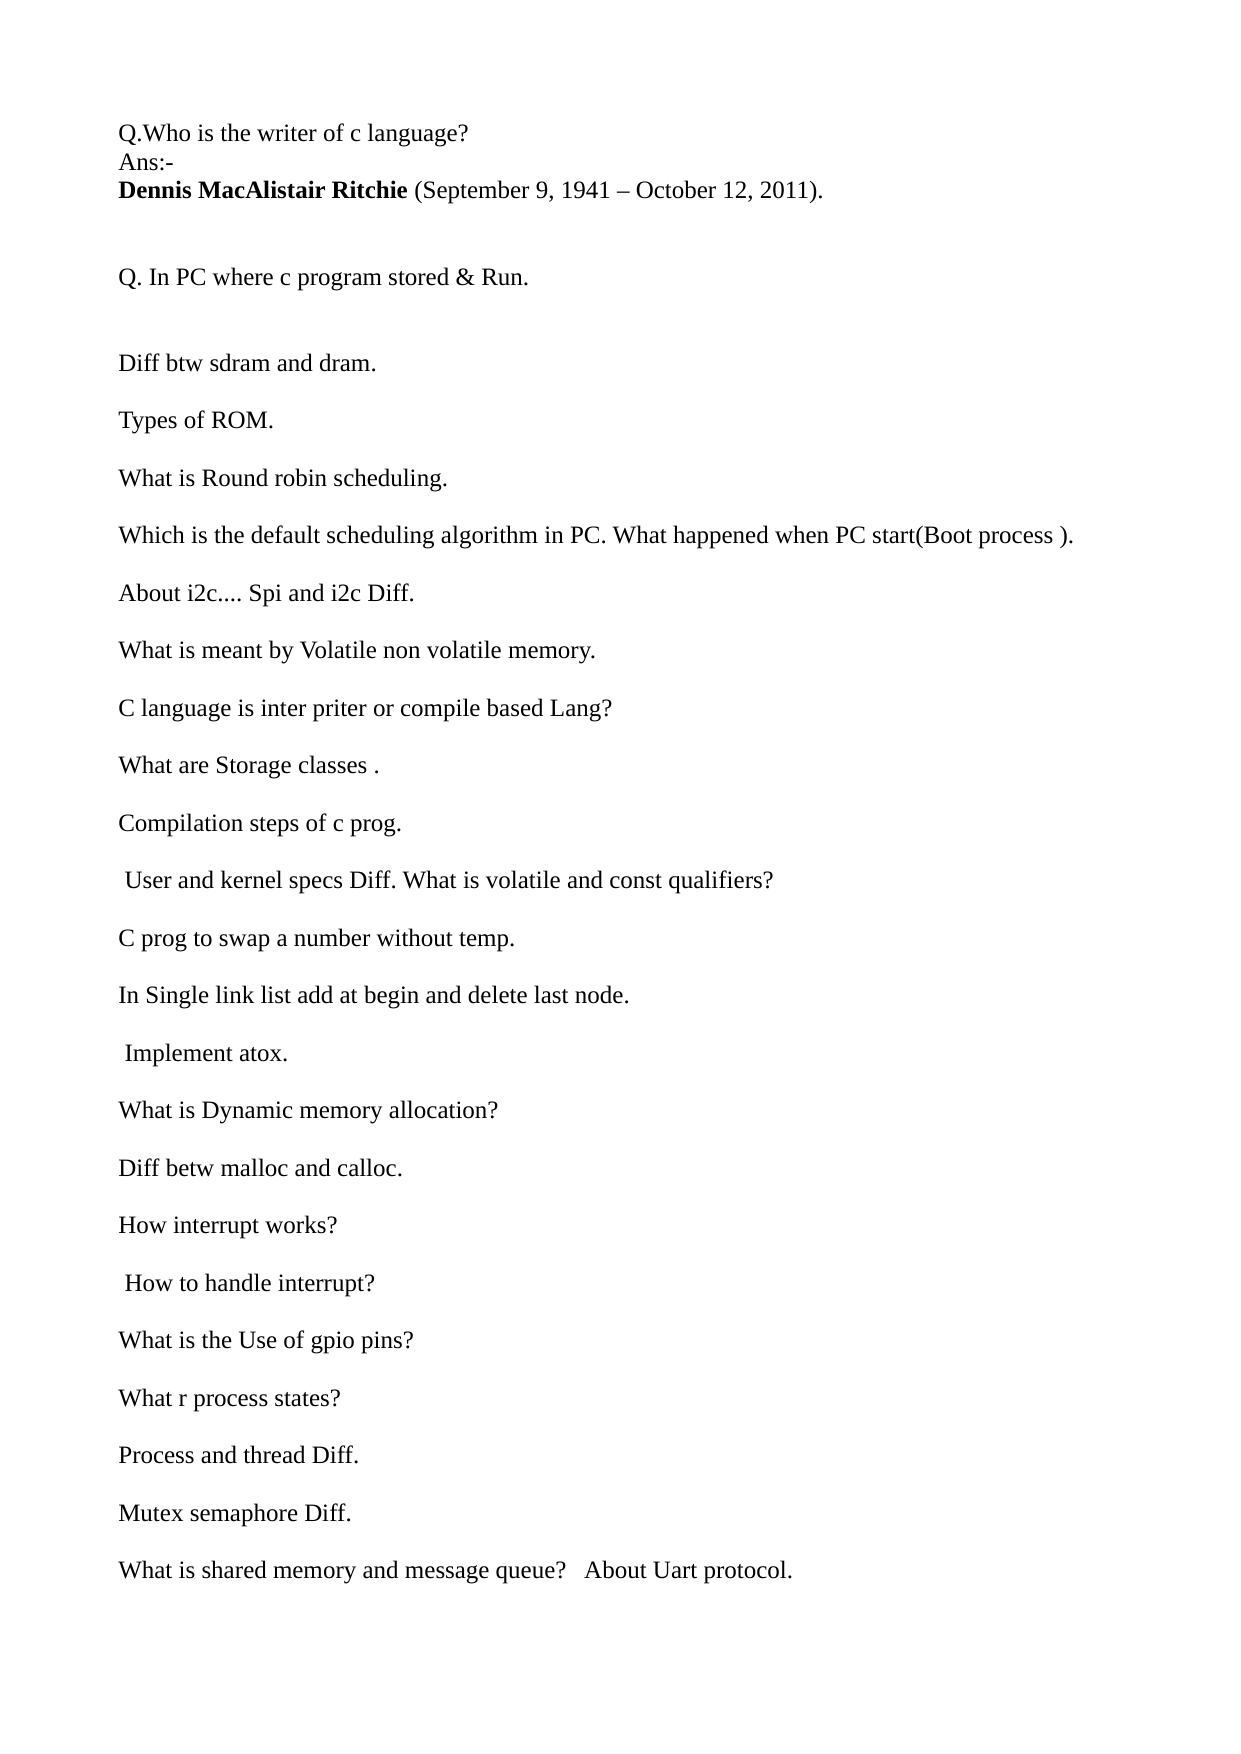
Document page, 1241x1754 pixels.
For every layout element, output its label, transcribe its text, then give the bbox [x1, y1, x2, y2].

text About i2c.... Spi and i2c Diff. [118, 578, 1122, 607]
text Dennis MacAlistair Ritchie (September 9, 1941 – October 12, 2011). [118, 176, 1122, 204]
text In Single link list add at begin and delete last node. [118, 981, 1122, 1009]
text What r process states? [118, 1383, 1122, 1412]
text Which is the default scheduling algorithm in PC. What happened when PC start(Boot process ). [118, 521, 1122, 549]
text C prog to swap a number without temp. [118, 923, 1122, 952]
text What is the Use of gpio pins? [118, 1326, 1122, 1354]
text Diff betw malloc and calloc. [118, 1153, 1122, 1182]
text What are Storage classes . [118, 751, 1122, 779]
text Diff btw sdram and dram. [118, 348, 1122, 377]
text What is Dynamic memory allocation? [118, 1096, 1122, 1124]
text How interrupt works? [118, 1211, 1122, 1239]
text Process and thread Diff. [118, 1441, 1122, 1469]
text What is Round robin scheduling. [118, 463, 1122, 492]
text What is meant by Volatile non volatile memory. [118, 636, 1122, 664]
text Compilation steps of c prog. [118, 808, 1122, 837]
text Types of ROM. [118, 406, 1122, 434]
text Mutex semaphore Diff. [118, 1498, 1122, 1527]
text User and kernel specs Diff. What is volatile and const qualifiers? [118, 866, 1122, 894]
text C language is inter priter or compile based Lang? [118, 693, 1122, 722]
text What is shared memory and message queue? About Uart protocol. [118, 1556, 1122, 1584]
text Q. In PC where c program stored & Run. [118, 262, 1122, 291]
text Implement atox. [118, 1038, 1122, 1067]
text Q.Who is the writer of c language? [118, 118, 1122, 147]
text How to handle interrupt? [118, 1268, 1122, 1297]
text Ans:- [118, 147, 1122, 176]
